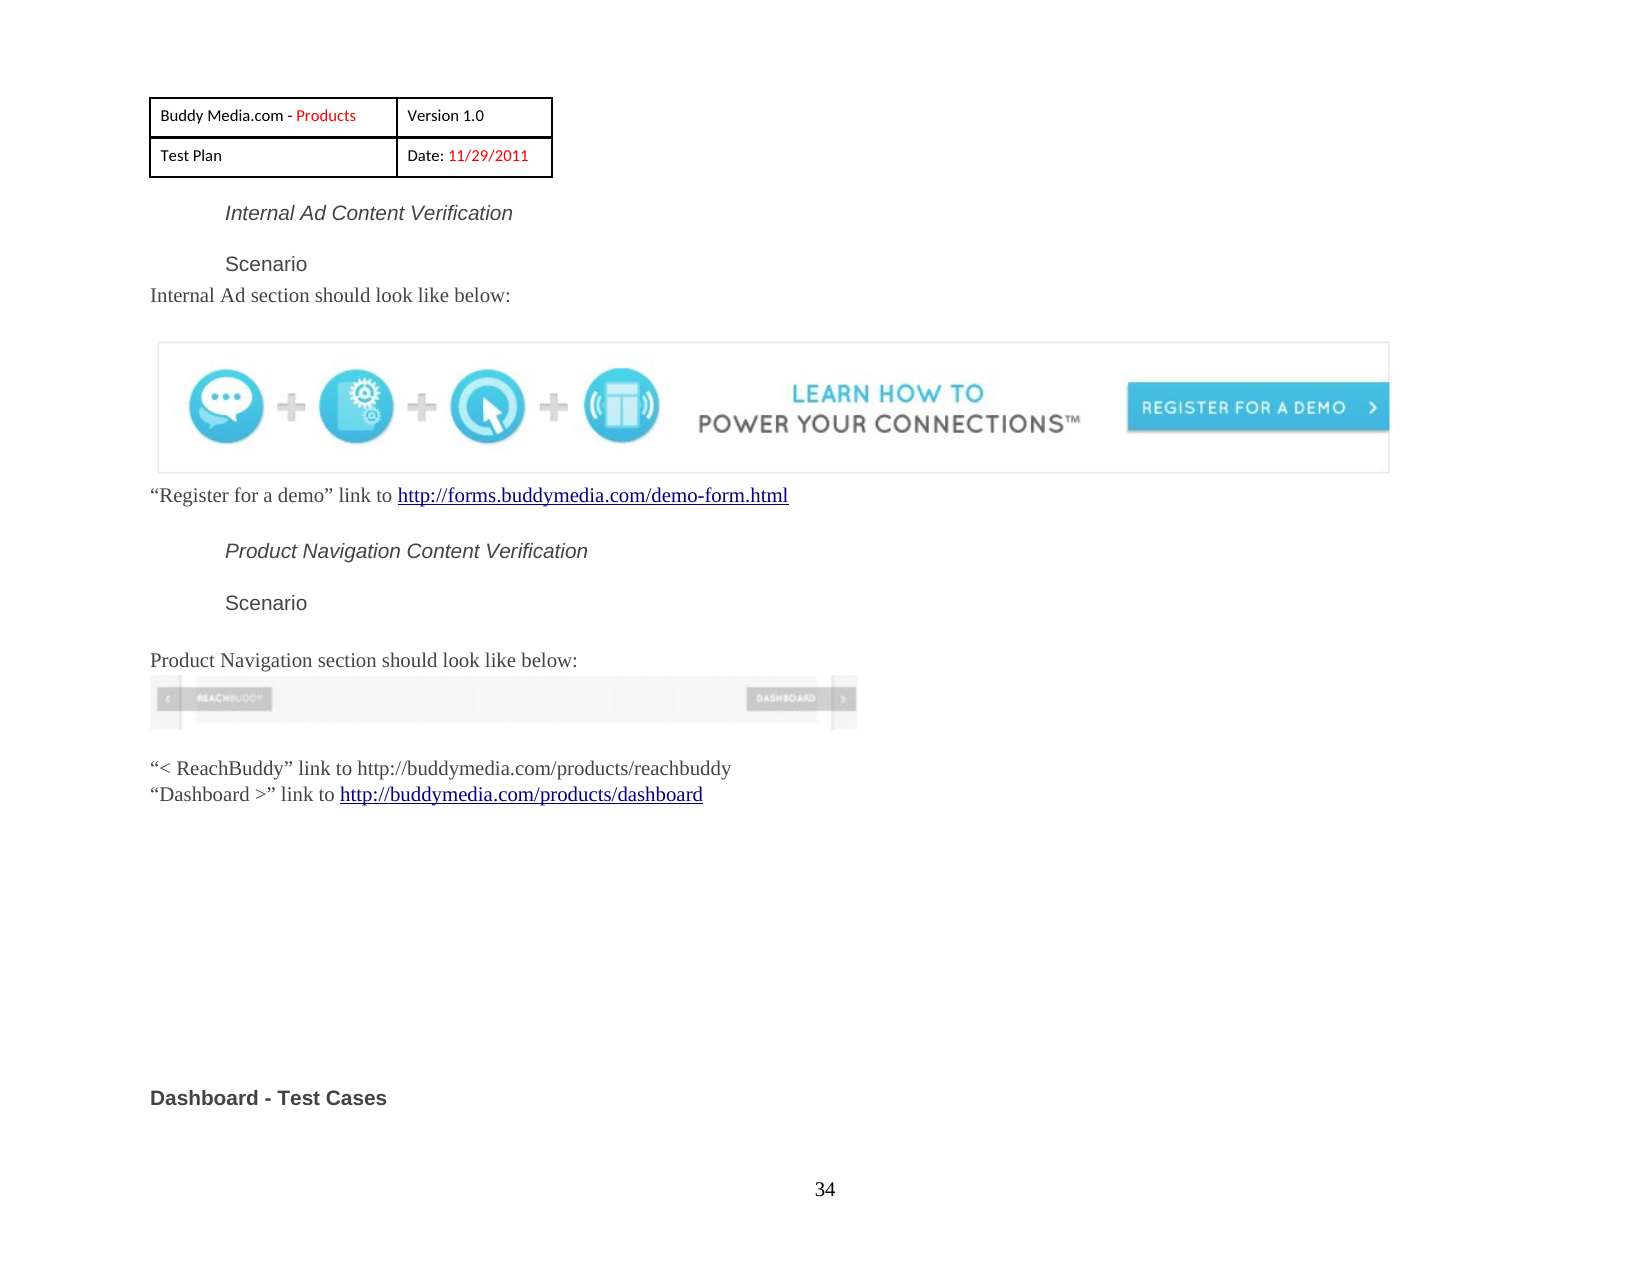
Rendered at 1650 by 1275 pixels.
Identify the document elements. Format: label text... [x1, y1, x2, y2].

subtitle Dashboard - Test Cases [150, 1086, 1500, 1109]
text “Register for a demo” link to http://forms.buddymedia.com/demo-form.html [150, 484, 1500, 507]
text Internal Ad section should look like below: [150, 284, 1500, 307]
text “< ReachBuddy” link to http://buddymedia.com/products/reachbuddy [150, 756, 1500, 779]
picture [150, 675, 858, 730]
subtitle Scenario [225, 591, 1500, 614]
text “Dashboard >” link to http://buddymedia.com/products/dashboard [150, 783, 1500, 806]
text Product Navigation section should look like below: [150, 648, 1500, 672]
subtitle Product Navigation Content Verification [225, 539, 1500, 563]
subtitle Scenario [225, 253, 1500, 276]
subtitle Internal Ad Content Verification [225, 201, 1500, 224]
picture [150, 333, 1400, 481]
